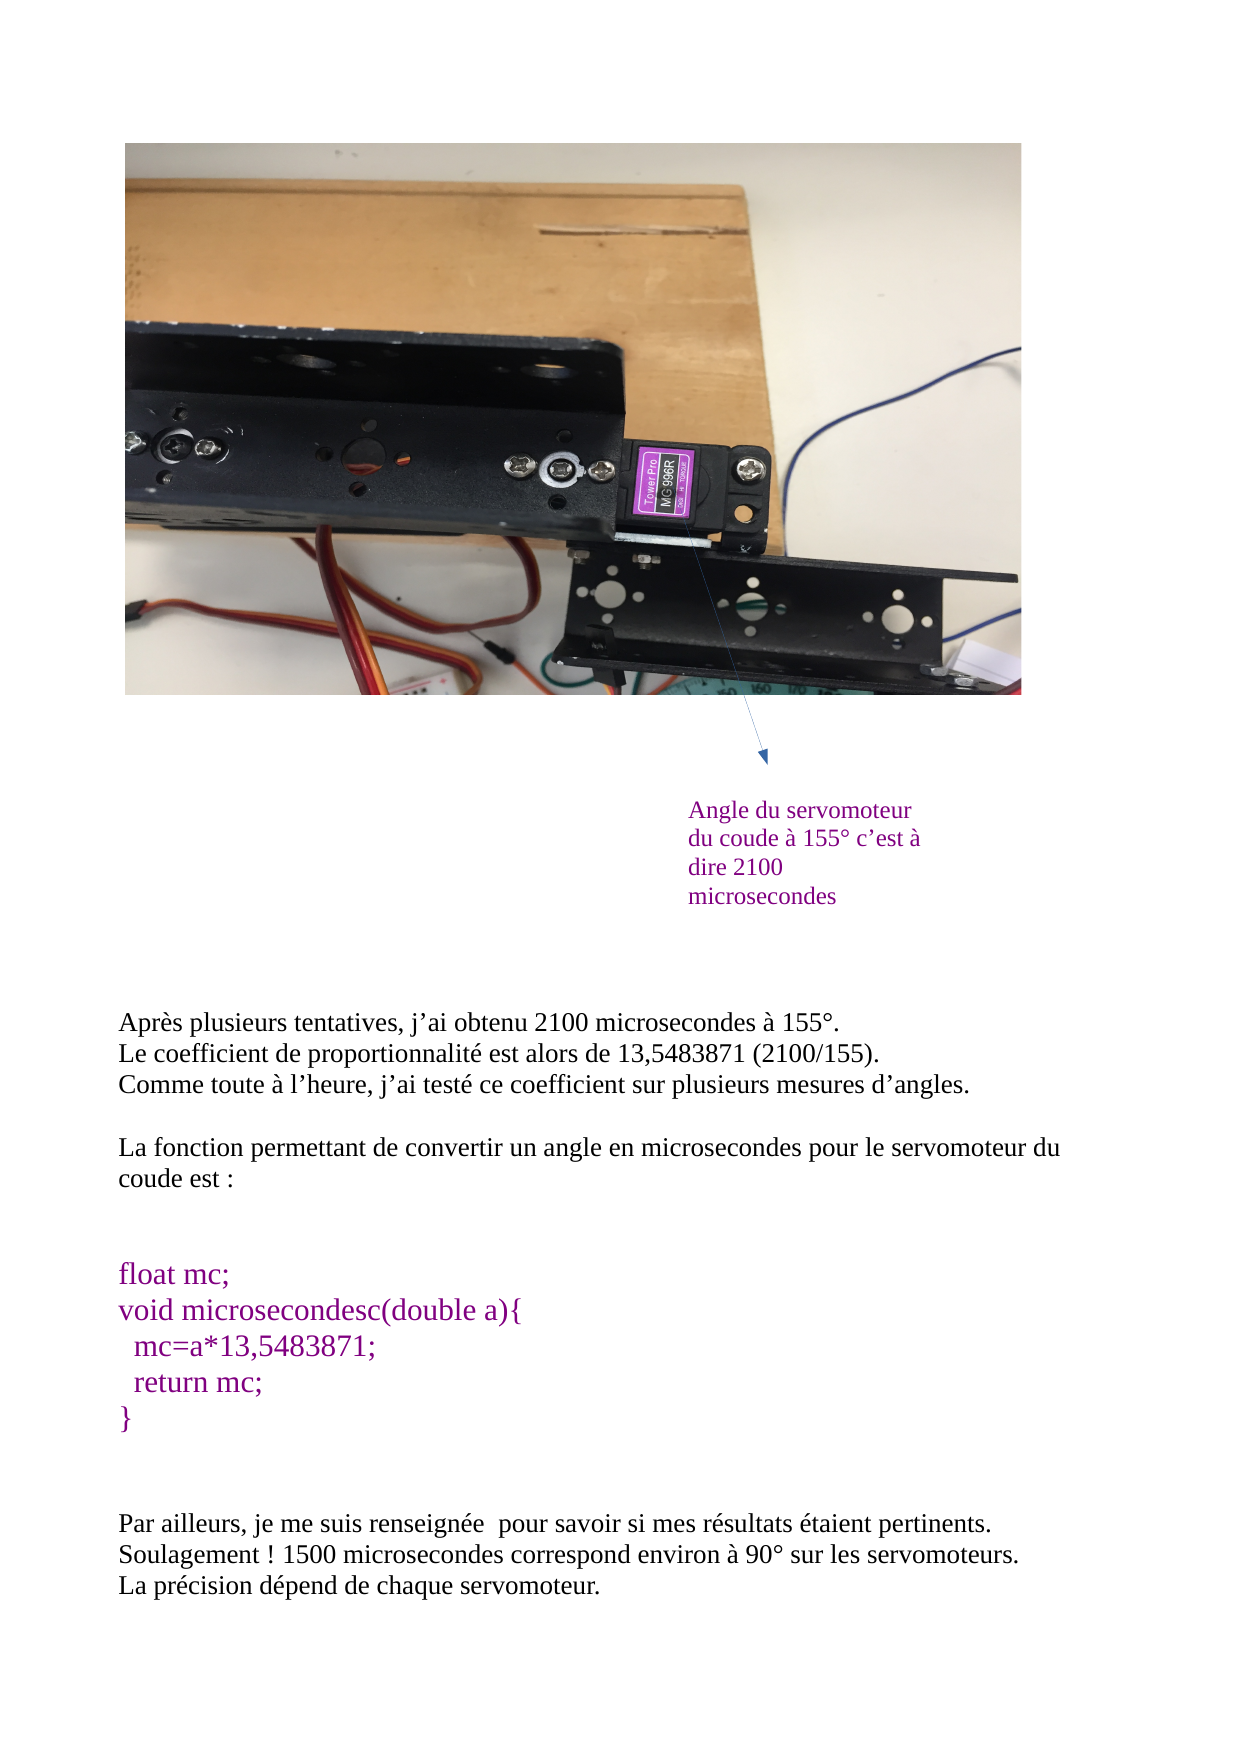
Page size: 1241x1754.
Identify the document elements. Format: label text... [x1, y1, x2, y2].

text mc=a*13,5483871; [118, 1327, 1122, 1363]
text La précision dépend de chaque servomoteur. [118, 1569, 1122, 1600]
text Comme toute à l’heure, j’ai testé ce coefficient sur plusieurs mesures d’angles. [118, 1068, 1122, 1100]
text Soulagement ! 1500 microsecondes correspond environ à 90° sur les servomoteurs. [118, 1538, 1122, 1569]
picture [125, 143, 1022, 695]
text La fonction permettant de convertir un angle en microsecondes pour le servomoteur du coude est : [118, 1131, 1122, 1193]
text Après plusieurs tentatives, j’ai obtenu 2100 microsecondes à 155°. [118, 1006, 1122, 1037]
text Le coefficient de proportionnalité est alors de 13,5483871 (2100/155). [118, 1037, 1122, 1068]
text } [118, 1399, 1122, 1435]
text return mc; [118, 1363, 1122, 1399]
text void microsecondesc(double a){ [118, 1291, 1122, 1327]
text float mc; [118, 1255, 1122, 1291]
text Par ailleurs, je me suis renseignée pour savoir si mes résultats étaient pertinents. [118, 1507, 1122, 1538]
